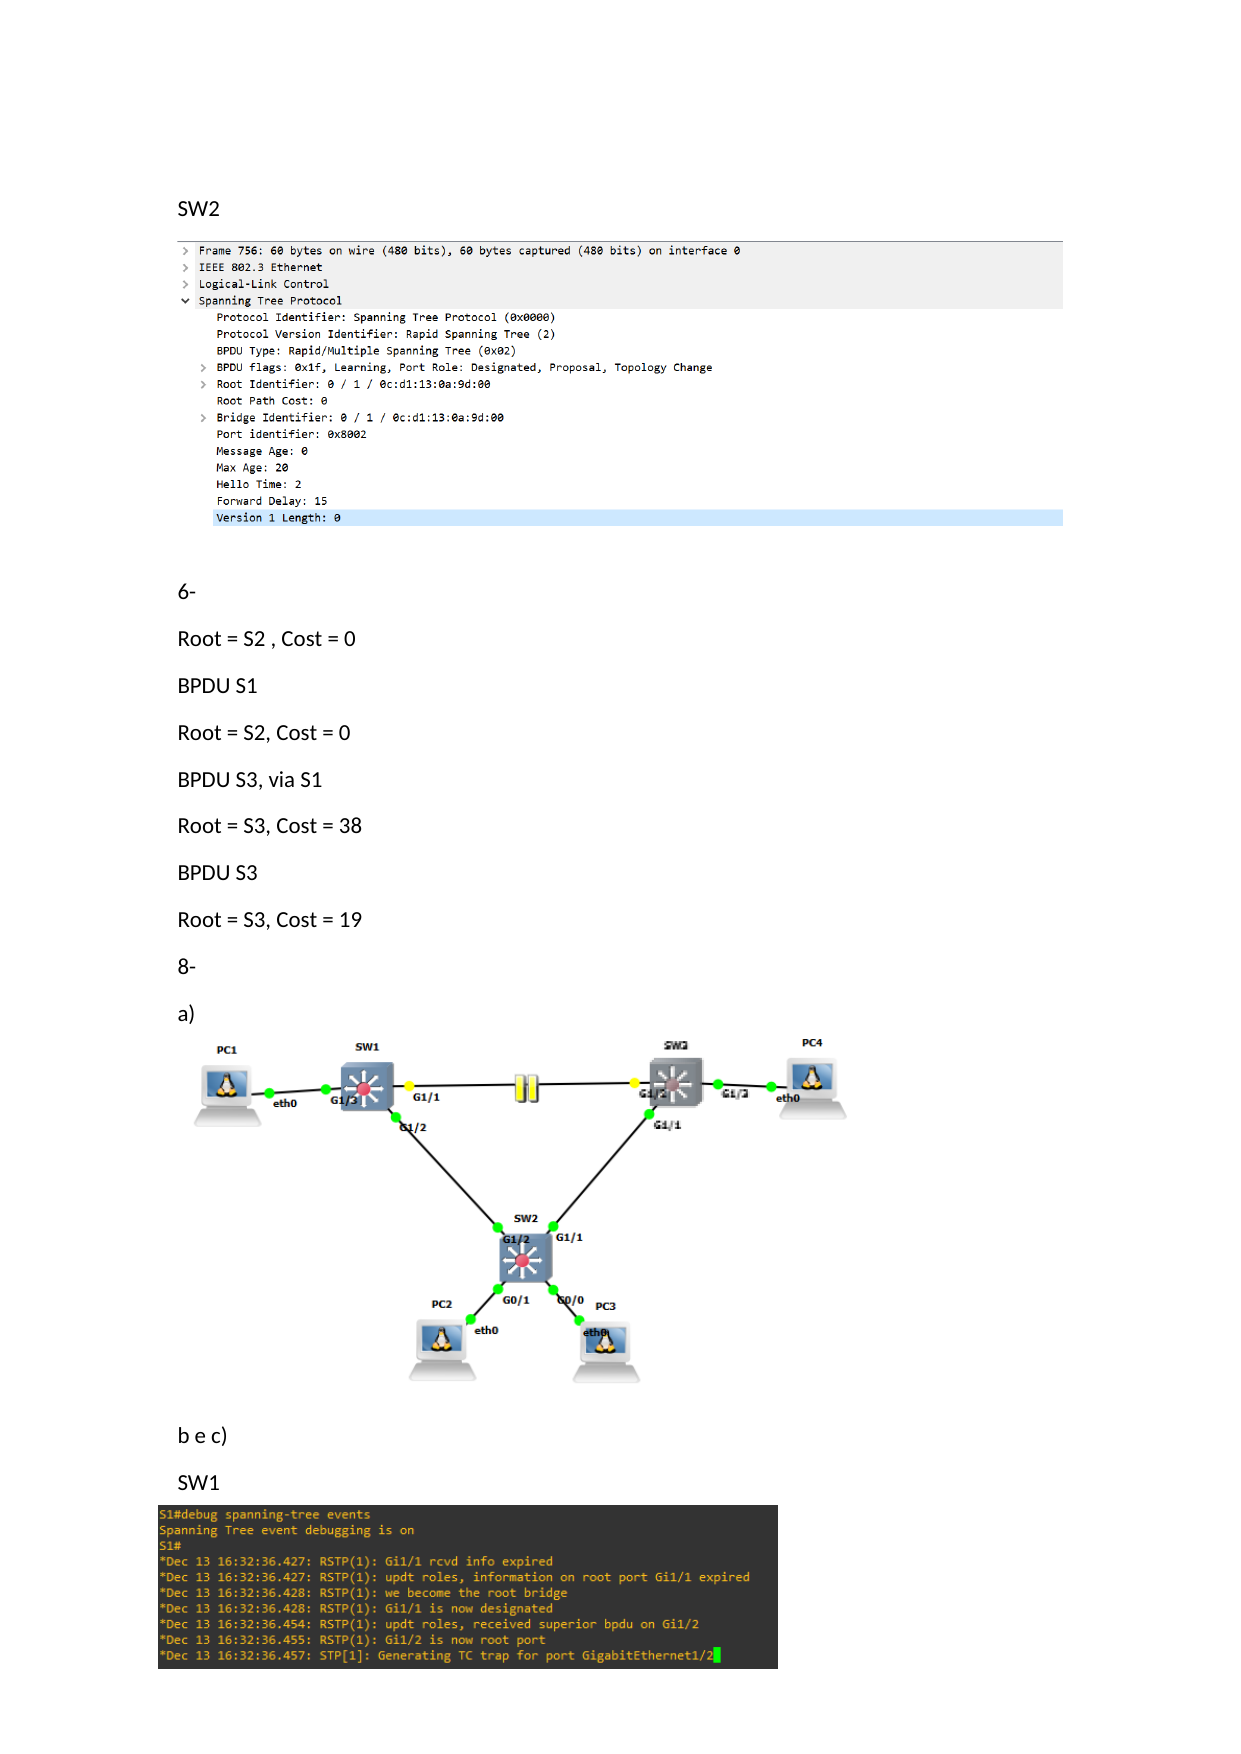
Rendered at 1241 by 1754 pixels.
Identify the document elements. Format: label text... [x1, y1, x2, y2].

text 6- [177, 557, 1063, 605]
text a) [177, 999, 1063, 1027]
picture [158, 1505, 778, 1669]
text BPDU S1 [177, 671, 1063, 699]
text SW1 [177, 1468, 1063, 1496]
text 8- [177, 952, 1063, 980]
text BPDU S3 [177, 858, 1063, 886]
text BPDU S3, via S1 [177, 765, 1063, 793]
picture [174, 1038, 870, 1401]
text Root = S3, Cost = 19 [177, 905, 1063, 933]
text Root = S2, Cost = 0 [177, 718, 1063, 746]
text SW2 [177, 194, 1063, 222]
text Root = S2 , Cost = 0 [177, 624, 1063, 652]
picture [177, 241, 1063, 557]
text Root = S3, Cost = 38 [177, 812, 1063, 839]
text b e c) [177, 1421, 1063, 1449]
